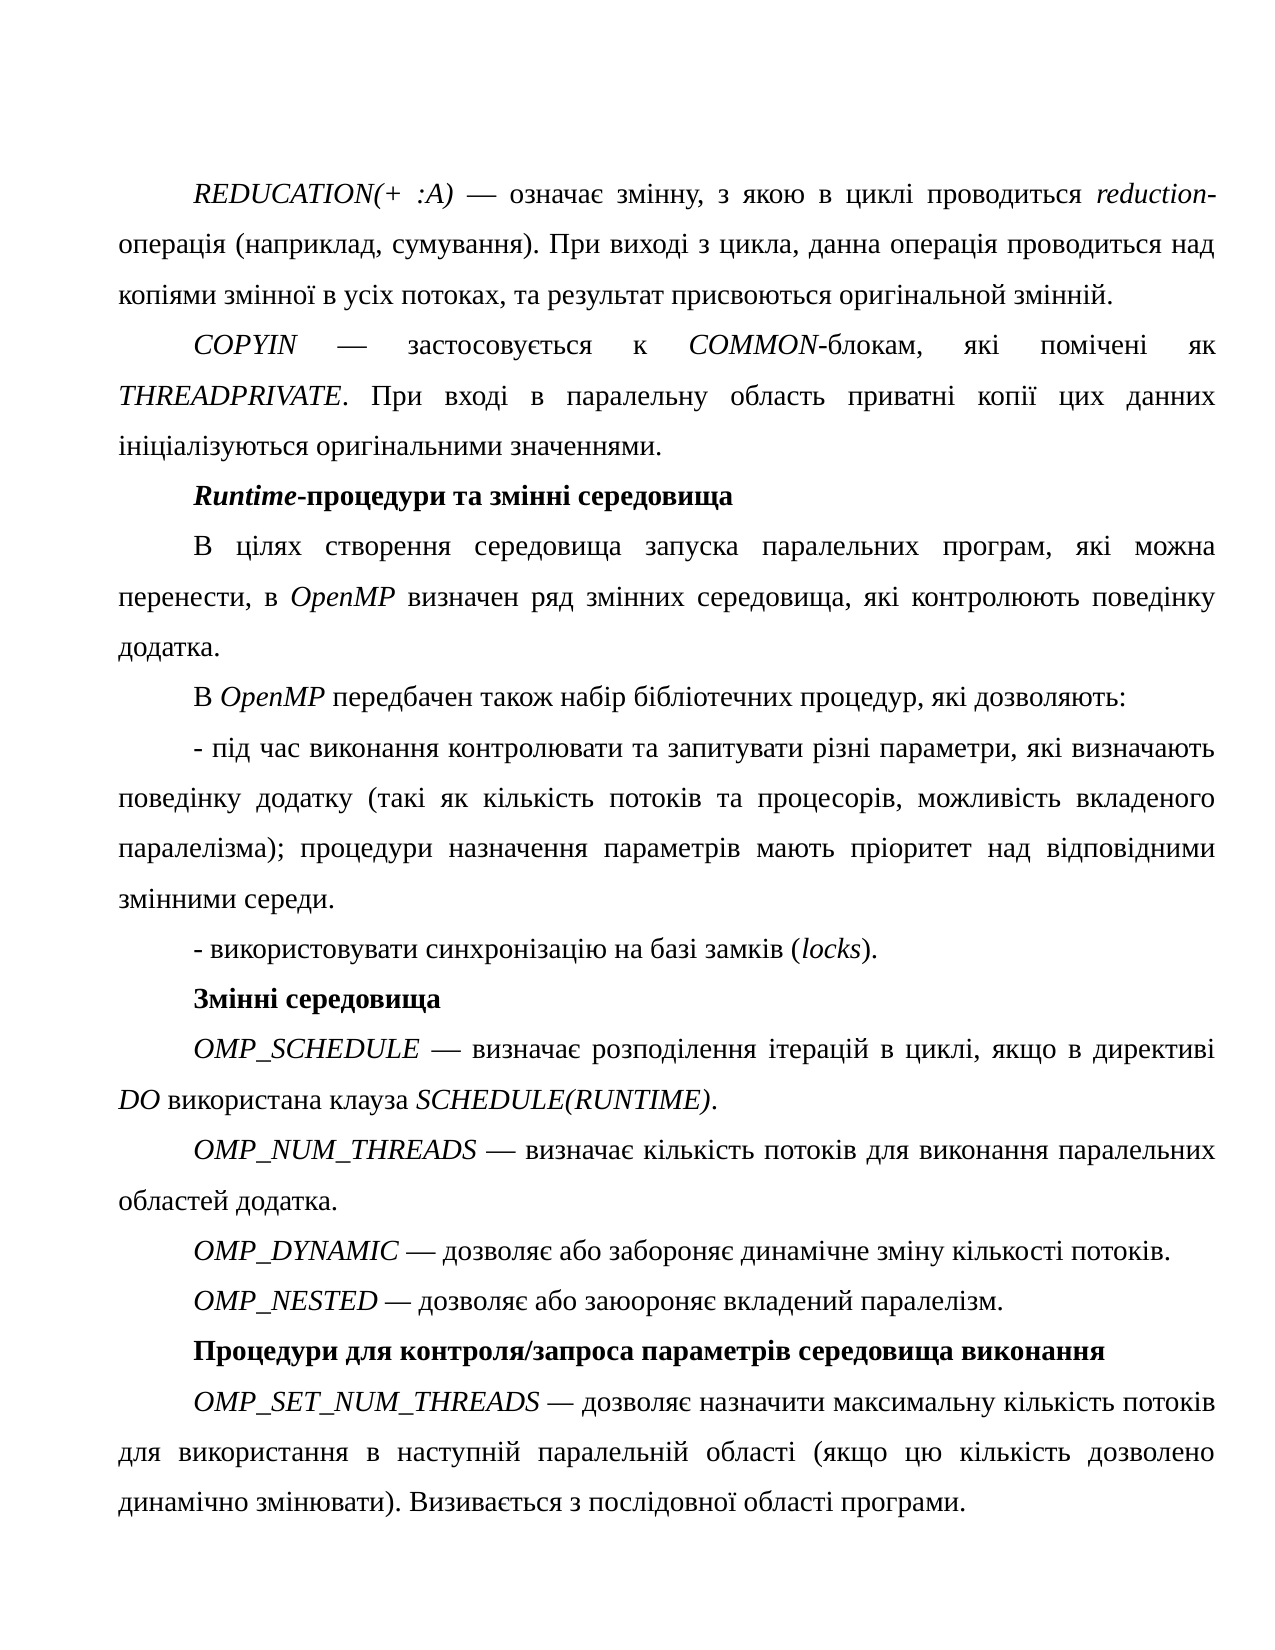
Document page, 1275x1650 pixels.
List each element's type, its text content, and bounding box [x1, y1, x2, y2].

text - під час виконання контролювати та запитувати різні параметри, які визначають поведінку додатку (такі як кількість потоків та процесорів, можливість вкладеного паралелізма); процедури назначення параметрів мають пріоритет над відповідними змінними середи. [118, 730, 1216, 914]
text - використовувати синхронізацію на базі замків (locks). [118, 931, 1216, 964]
text В цілях створення середовища запуска паралельних програм, які можна перенести, в OpenMP визначен ряд змінних середовища, які контролюють поведінку додатка. [118, 528, 1216, 663]
text Змінні середовища [118, 981, 1216, 1015]
text OMP_SCHEDULE — визначає розподілення ітерацій в циклі, якщо в директиві DO використана клауза SCHEDULE(RUNTIME). [118, 1032, 1216, 1116]
text OMP_NESTED — дозволяє або заюороняє вкладений паралелізм. [118, 1283, 1216, 1317]
text Процедури для контроля/запроса параметрів середовища виконання [118, 1333, 1216, 1367]
text Runtime-процедури та змінні середовища [118, 478, 1216, 512]
text OMP_NUM_THREADS — визначає кількість потоків для виконання паралельних областей додатка. [118, 1132, 1216, 1216]
text OMP_SET_NUM_THREADS — дозволяє назначити максимальну кількість потоків для використання в наступній паралельній області (якщо цю кількість дозволено динамічно змінювати). Визивається з послідовної області програми. [118, 1384, 1216, 1518]
text REDUCATION(+ :A) — означає змінну, з якою в циклі проводиться reduction-операція (наприклад, сумування). При виході з цикла, данна операція проводиться над копіями змінної в усіх потоках, та результат присвоються оригінальной змінній. [118, 176, 1216, 311]
text OMP_DYNAMIC — дозволяє або забороняє динамічне зміну кількості потоків. [118, 1233, 1216, 1266]
text COPYIN — застосовується к COMMON-блокам, які помічені як THREADPRIVATE. При вході в паралельну область приватні копії цих данних ініціалізуються оригінальними значеннями. [118, 327, 1216, 461]
text В OpenMP передбачен також набір бібліотечних процедур, які дозволяють: [118, 679, 1216, 713]
